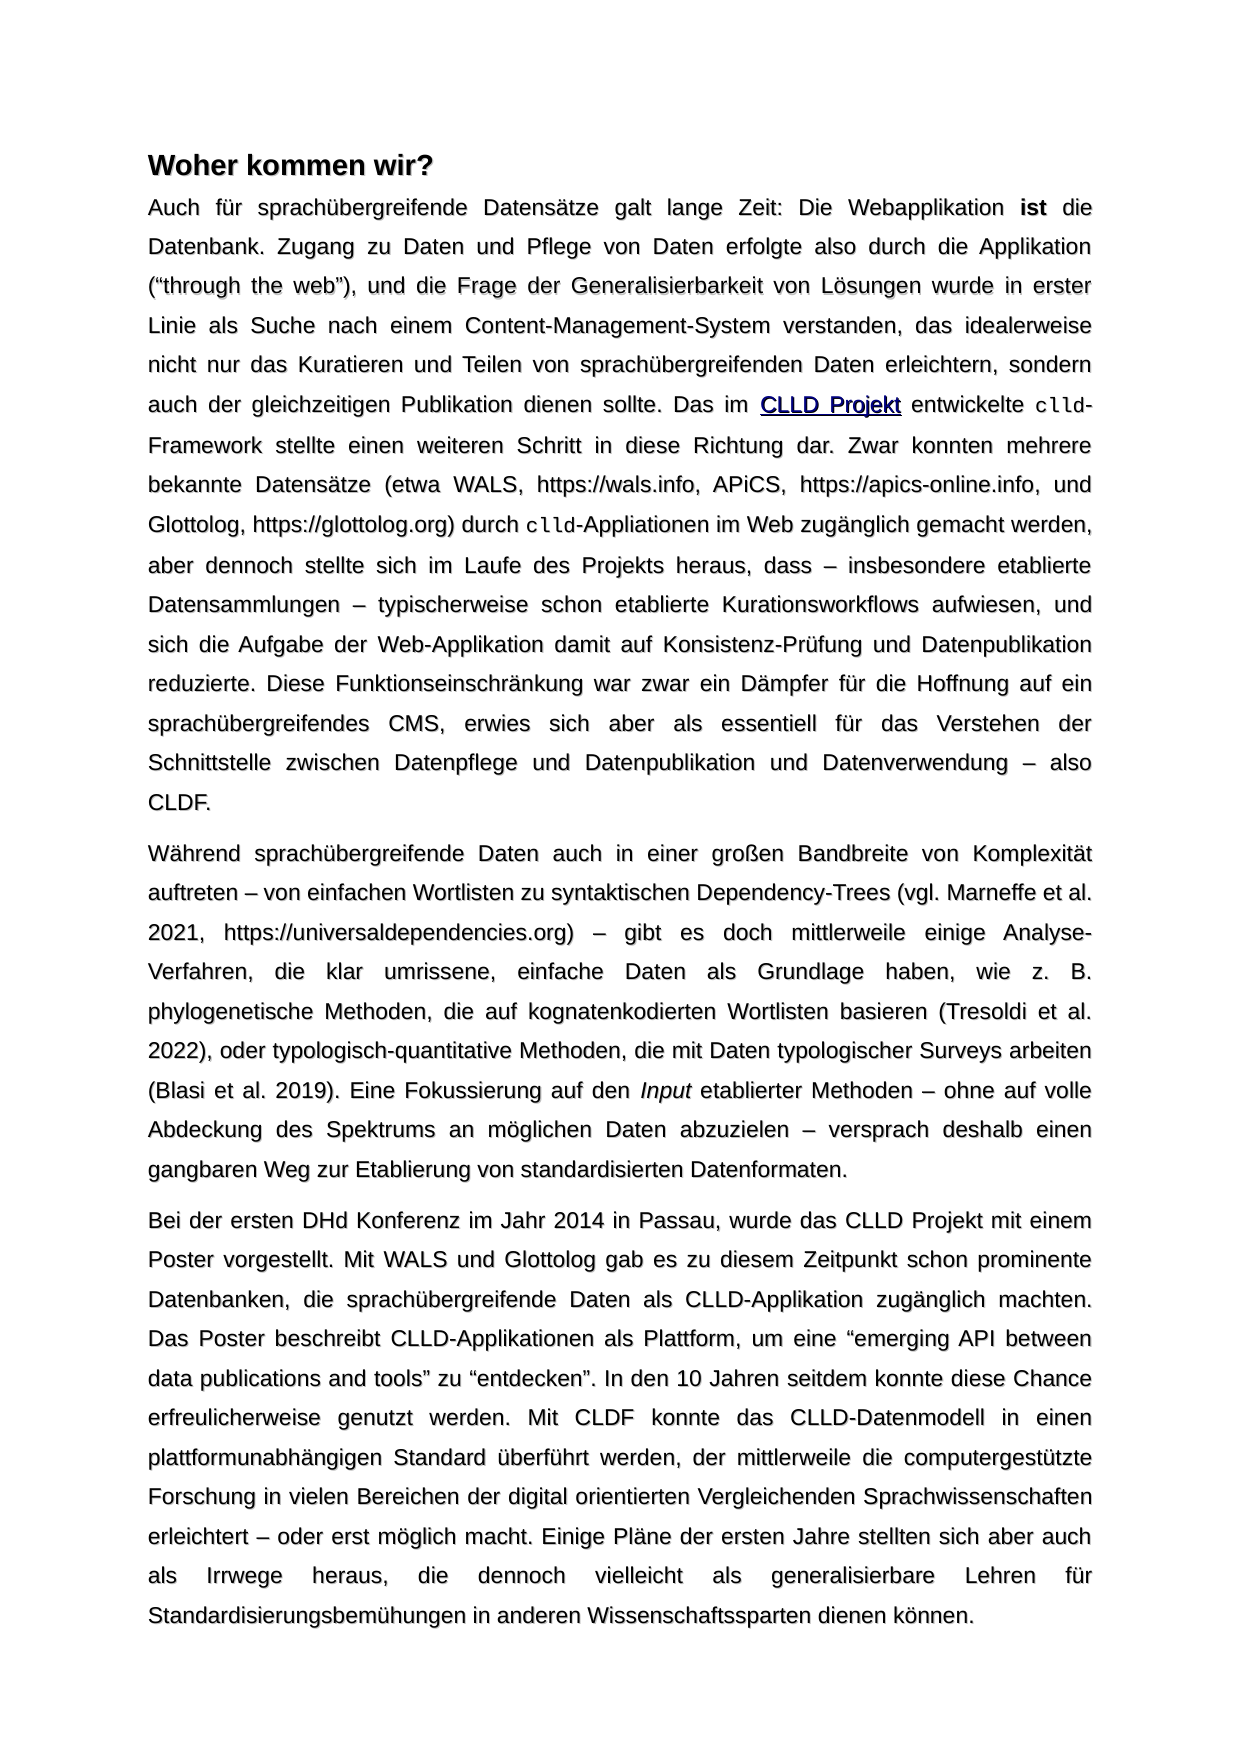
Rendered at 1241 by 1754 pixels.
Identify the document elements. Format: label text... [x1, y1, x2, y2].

text Bei der ersten DHd Konferenz im Jahr 2014 in Passau, wurde das CLLD Projekt mit einem Poster vorgestellt. Mit WALS und Glottolog gab es zu diesem Zeitpunkt schon prominente Datenbanken, die sprachübergreifende Daten als CLLD-Applikation zugänglich machten. Das Poster beschreibt CLLD-Applikationen als Plattform, um eine “emerging API between data publications and tools” zu “entdecken”. In den 10 Jahren seitdem konnte diese Chance erfreulicherweise genutzt werden. Mit CLDF konnte das CLLD-Datenmodell in einen plattformunabhängigen Standard überführt werden, der mittlerweile die computergestützte Forschung in vielen Bereichen der digital orientierten Vergleichenden Sprachwissenschaften erleichtert – oder erst möglich macht. Einige Pläne der ersten Jahre stellten sich aber auch als Irrwege heraus, die dennoch vielleicht als generalisierbare Lehren für Standardisierungsbemühungen in anderen Wissenschaftssparten dienen können. [148, 1207, 1093, 1628]
subtitle Woher kommen wir? [148, 148, 1093, 181]
text Während sprachübergreifende Daten auch in einer großen Bandbreite von Komplexität auftreten – von einfachen Wortlisten zu syntaktischen Dependency-Trees (vgl. Marneffe et al. 2021, https://universaldependencies.org) – gibt es doch mittlerweile einige Analyse-Verfahren, die klar umrissene, einfache Daten als Grundlage haben, wie z. B. phylogenetische Methoden, die auf kognatenkodierten Wortlisten basieren (Tresoldi et al. 2022), oder typologisch-quantitative Methoden, die mit Daten typologischer Surveys arbeiten (Blasi et al. 2019). Eine Fokussierung auf den Input etablierter Methoden – ohne auf volle Abdeckung des Spektrums an möglichen Daten abzuzielen – versprach deshalb einen gangbaren Weg zur Etablierung von standardisierten Datenformaten. [148, 840, 1093, 1182]
text Auch für sprachübergreifende Datensätze galt lange Zeit: Die Webapplikation ist die Datenbank. Zugang zu Daten und Pflege von Daten erfolgte also durch die Applikation (“through the web”), und die Frage der Generalisierbarkeit von Lösungen wurde in erster Linie als Suche nach einem Content-Management-System verstanden, das idealerweise nicht nur das Kuratieren und Teilen von sprachübergreifenden Daten erleichtern, sondern auch der gleichzeitigen Publikation dienen sollte. Das im CLLD Projekt entwickelte clld-Framework stellte einen weiteren Schritt in diese Richtung dar. Zwar konnten mehrere bekannte Datensätze (etwa WALS, https://wals.info, APiCS, https://apics-online.info, und Glottolog, https://glottolog.org) durch clld-Appliationen im Web zugänglich gemacht werden, aber dennoch stellte sich im Laufe des Projekts heraus, dass – insbesondere etablierte Datensammlungen – typischerweise schon etablierte Kurationsworkflows aufwiesen, und sich die Aufgabe der Web-Applikation damit auf Konsistenz-Prüfung und Datenpublikation reduzierte. Diese Funktionseinschränkung war zwar ein Dämpfer für die Hoffnung auf ein sprachübergreifendes CMS, erwies sich aber als essentiell für das Verstehen der Schnittstelle zwischen Datenpflege und Datenpublikation und Datenverwendung – also CLDF. [148, 193, 1093, 815]
